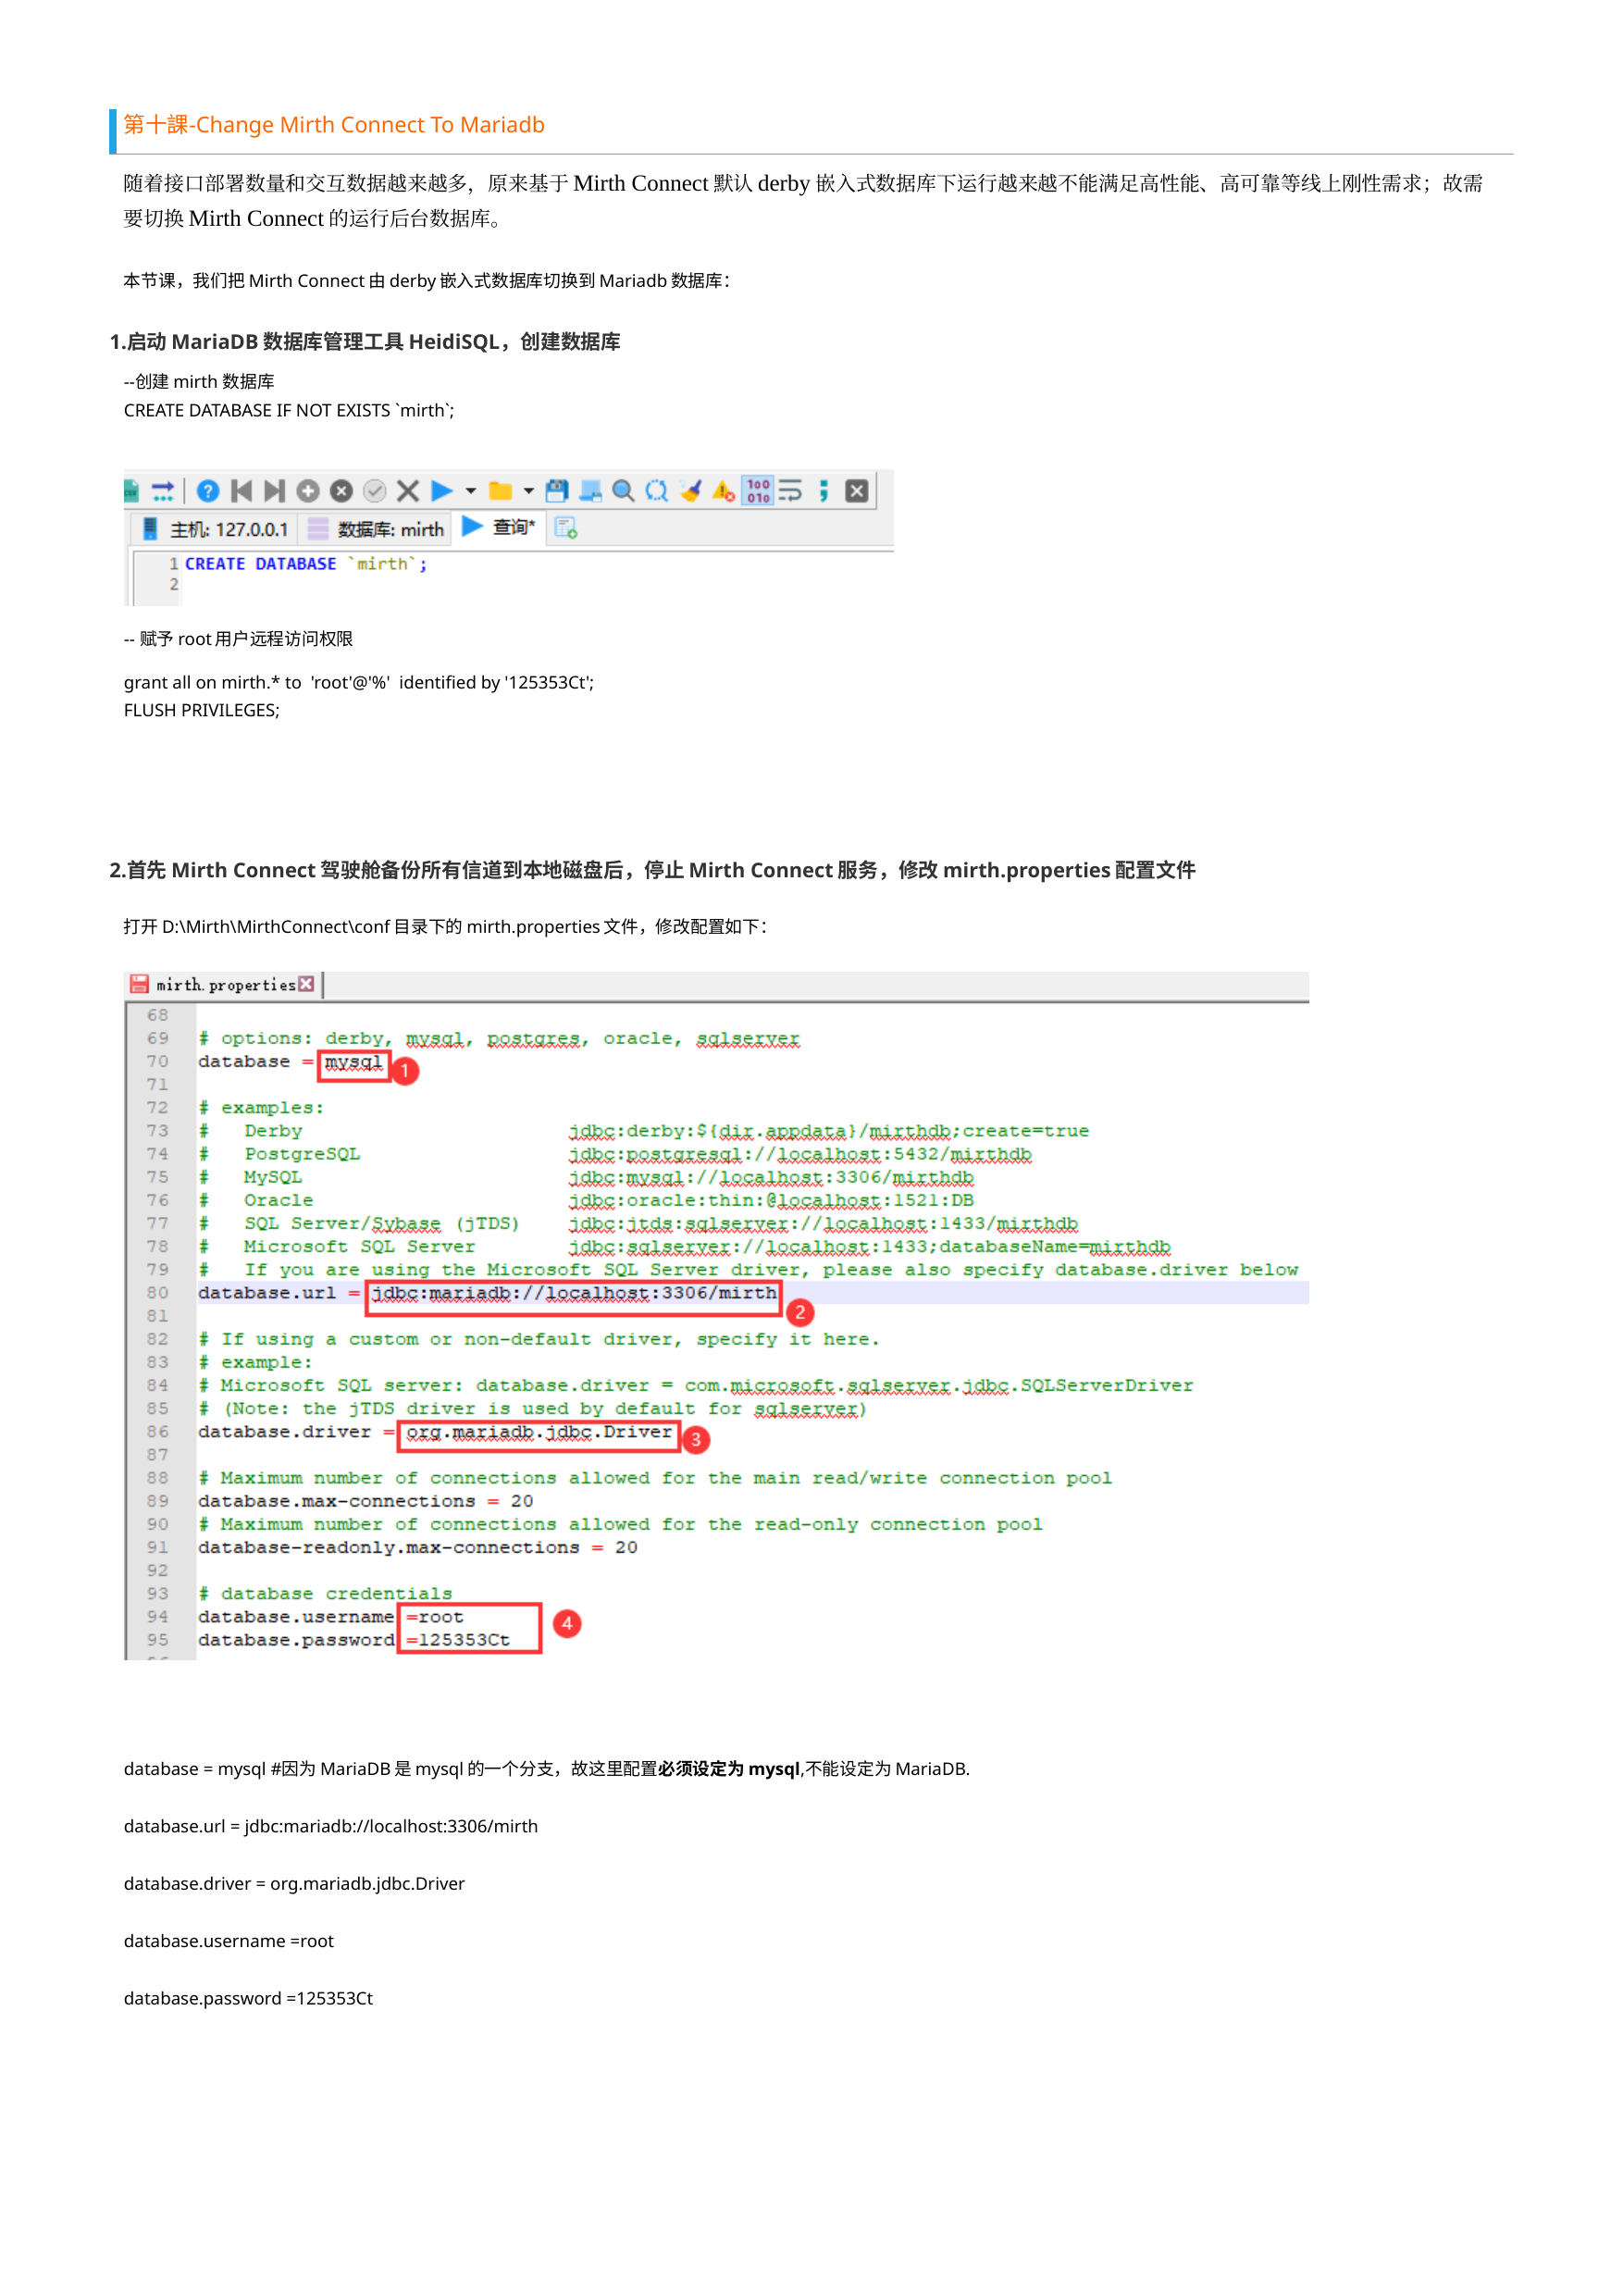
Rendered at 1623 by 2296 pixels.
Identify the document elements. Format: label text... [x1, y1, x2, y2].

text 打开D:\Mirth\MirthConnect\conf目录下的mirth.properties文件，修改配置如下： [124, 912, 1499, 937]
text CREATE DATABASE IF NOT EXISTS `mirth`; [124, 398, 1499, 422]
text -- 赋予root用户远程访问权限 [124, 626, 1499, 651]
picture [123, 972, 1310, 1660]
subtitle 1.启动MariaDB数据库管理工具HeidiSQL，创建数据库 [109, 326, 1514, 355]
subtitle 第十課-Change Mirth Connect To Mariadb [117, 109, 1514, 154]
text database.password =125353Ct [124, 1986, 1499, 2010]
text database.url = jdbc:mariadb://localhost:3306/mirth [124, 1815, 1499, 1838]
text database.username =root [124, 1929, 1499, 1953]
text database = mysql #因为MariaDB是mysql的一个分支，故这里配置必须设定为mysql,不能设定为MariaDB. [124, 1756, 1499, 1781]
text database.driver = org.mariadb.jdbc.Driver [124, 1871, 1499, 1895]
text 随着接口部署数量和交互数据越来越多，原来基于Mirth Connect默认derby嵌入式数据库下运行越来越不能满足高性能、高可靠等线上刚性需求；故需要切换Mirth Connect的运行后台数据库。 [124, 168, 1499, 232]
picture [123, 426, 895, 606]
text --创建mirth 数据库 [124, 369, 1499, 393]
subtitle 2.首先Mirth Connect驾驶舱备份所有信道到本地磁盘后，停止Mirth Connect服务，修改mirth.properties配置文件 [109, 854, 1514, 884]
text grant all on mirth.* to 'root'@'%' identified by '125353Ct'; [124, 670, 1499, 693]
text 本节课，我们把Mirth Connect由derby嵌入式数据库切换到Mariadb数据库： [124, 267, 1499, 292]
text FLUSH PRIVILEGES; [124, 698, 1499, 722]
